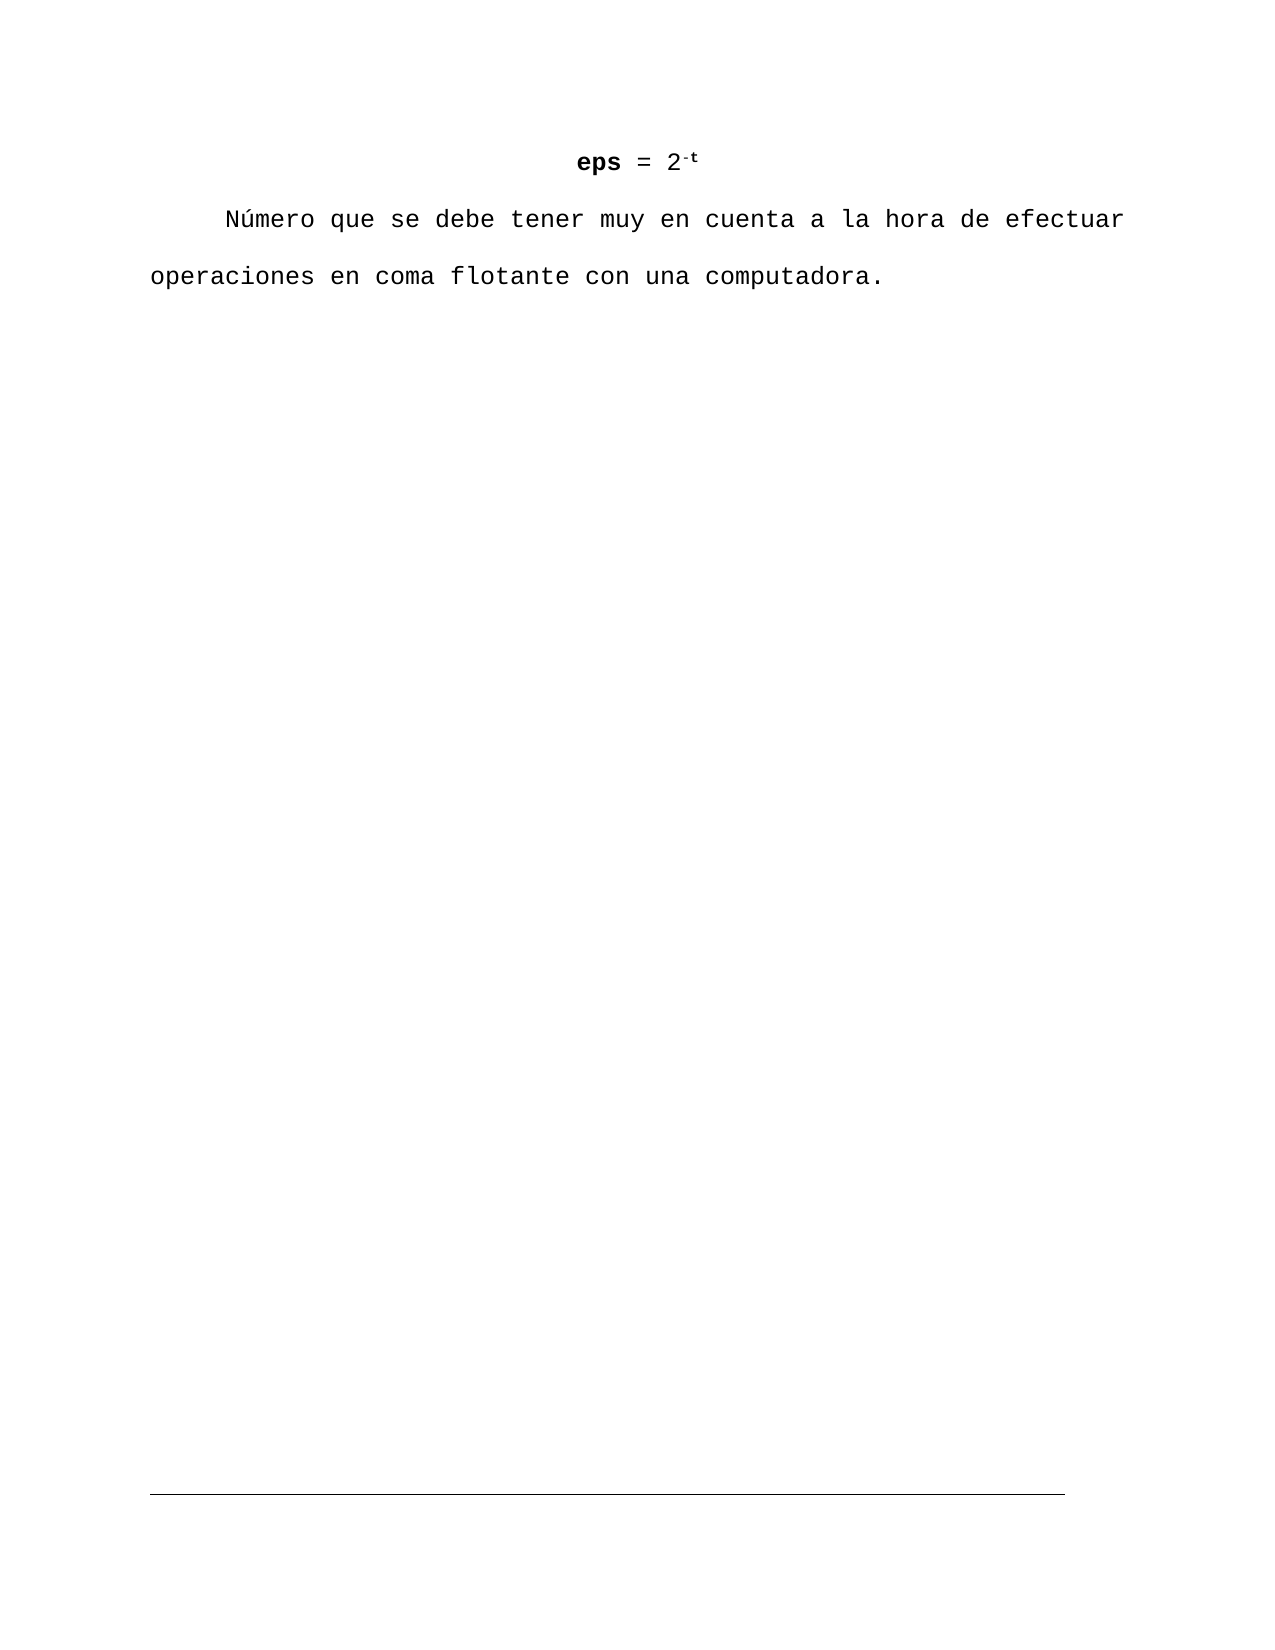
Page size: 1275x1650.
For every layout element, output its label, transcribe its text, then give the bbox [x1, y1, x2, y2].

text Número que se debe tener muy en cuenta a la hora de efectuar operaciones en coma flotante con una computadora. [150, 207, 1125, 292]
text eps = 2-t [150, 150, 1125, 178]
